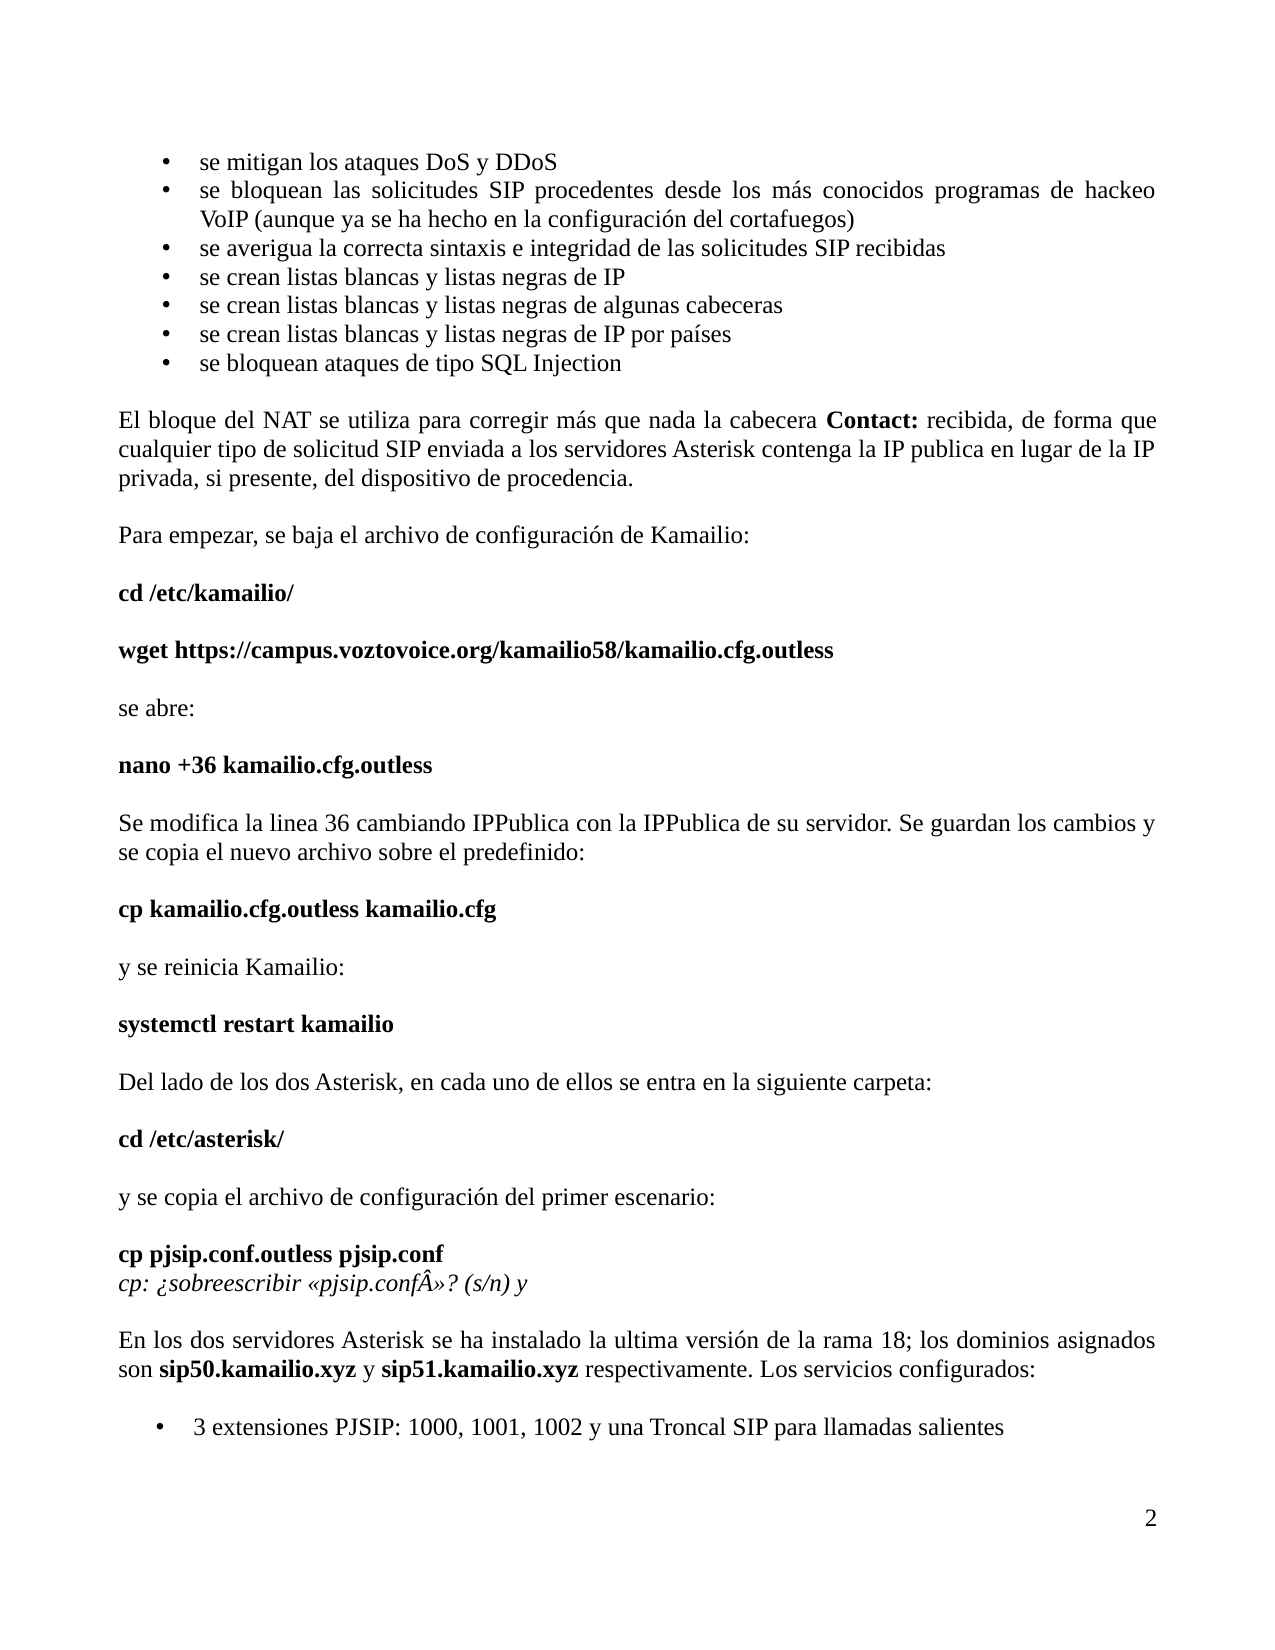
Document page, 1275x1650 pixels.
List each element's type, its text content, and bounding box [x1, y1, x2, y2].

text nano +36 kamailio.cfg.outless [118, 751, 1157, 779]
text cp pjsip.conf.outless pjsip.conf [118, 1239, 1157, 1268]
text y se reinicia Kamailio: [118, 952, 1157, 981]
text systemctl restart kamailio [118, 1009, 1157, 1038]
text se abre: [118, 693, 1157, 722]
list se averigua la correcta sintaxis e integridad de las solicitudes SIP recibidas [162, 233, 1157, 262]
list se bloquean las solicitudes SIP procedentes desde los más conocidos programas de hackeo VoIP (aunque ya se ha hecho en la configuración del cortafuegos) [162, 176, 1157, 233]
list se crean listas blancas y listas negras de algunas cabeceras [162, 291, 1157, 319]
list se bloquean ataques de tipo SQL Injection [162, 348, 1157, 377]
text cd /etc/asterisk/ [118, 1124, 1157, 1153]
text cp kamailio.cfg.outless kamailio.cfg [118, 894, 1157, 923]
text En los dos servidores Asterisk se ha instalado la ultima versión de la rama 18; los dominios asignados son sip50.kamailio.xyz y sip51.kamailio.xyz respectivamente. Los servicios configurados: [118, 1326, 1157, 1383]
text wget https://campus.voztovoice.org/kamailio58/kamailio.cfg.outless [118, 636, 1157, 664]
text Se modifica la linea 36 cambiando IPPublica con la IPPublica de su servidor. Se guardan los cambios y se copia el nuevo archivo sobre el predefinido: [118, 808, 1157, 866]
text Del lado de los dos Asterisk, en cada uno de ellos se entra en la siguiente carpeta: [118, 1067, 1157, 1096]
list se crean listas blancas y listas negras de IP por países [162, 319, 1157, 348]
list 3 extensiones PJSIP: 1000, 1001, 1002 y una Troncal SIP para llamadas salientes [156, 1412, 1157, 1441]
text El bloque del NAT se utiliza para corregir más que nada la cabecera Contact: recibida, de forma que cualquier tipo de solicitud SIP enviada a los servidores Asterisk contenga la IP publica en lugar de la IP privada, si presente, del dispositivo de procedencia. [118, 406, 1157, 492]
text cd /etc/kamailio/ [118, 578, 1157, 607]
list se mitigan los ataques DoS y DDoS [162, 147, 1157, 176]
text Para empezar, se baja el archivo de configuración de Kamailio: [118, 521, 1157, 549]
text y se copia el archivo de configuración del primer escenario: [118, 1182, 1157, 1211]
list se crean listas blancas y listas negras de IP [162, 262, 1157, 291]
text cp: ¿sobreescribir «pjsip.confÂ»? (s/n) y [118, 1268, 1157, 1297]
